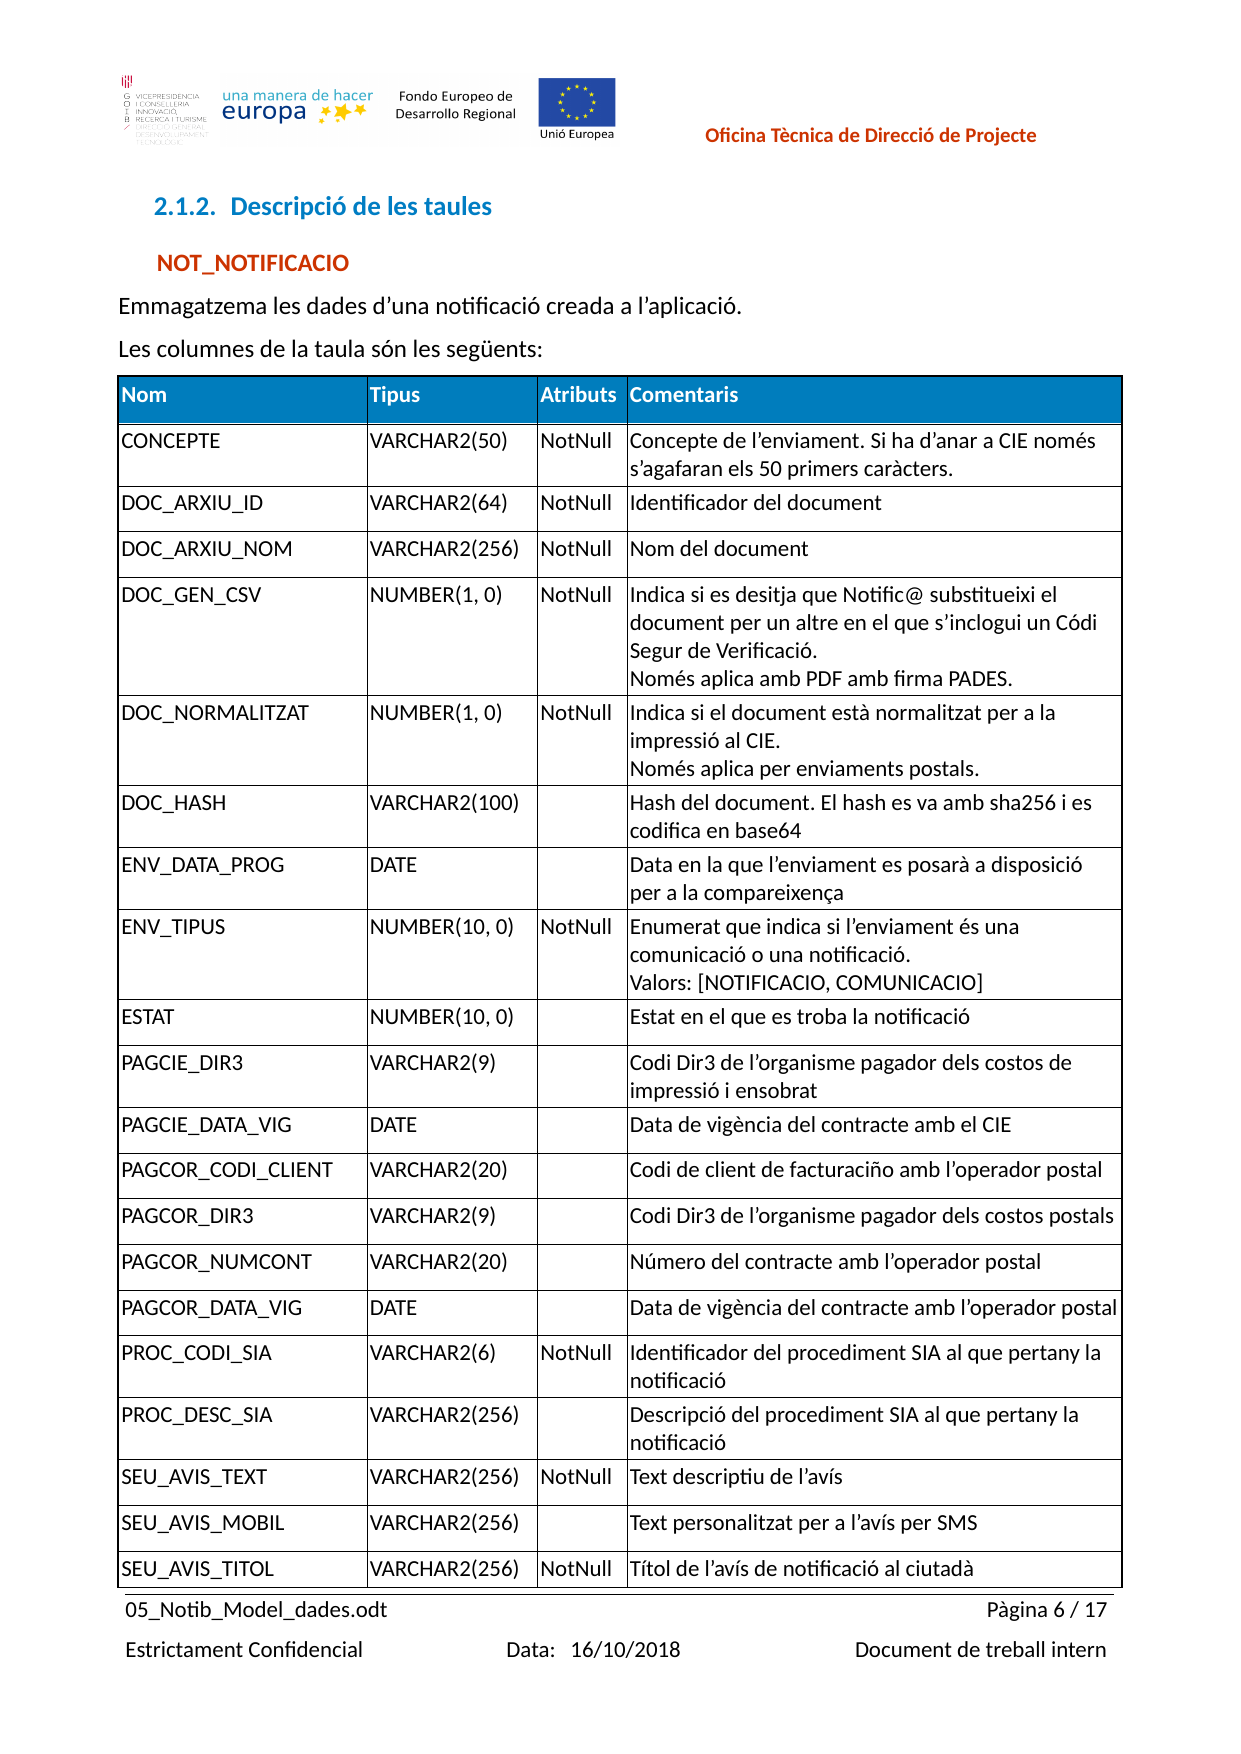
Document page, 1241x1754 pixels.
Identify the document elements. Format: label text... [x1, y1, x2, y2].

table_cell Indica si el document està normalitzat per a la impressió al CIE. Només aplica per enviaments postals. [628, 696, 1121, 785]
table_cell Nom del document [628, 532, 1121, 577]
table_cell Codi Dir3 de l’organisme pagador dels costos postals [628, 1199, 1121, 1244]
table_cell PROC_CODI_SIA [119, 1336, 367, 1397]
text Emmagatzema les dades d’una notificació creada a l’aplicació. [118, 291, 1122, 321]
table_cell Text descriptiu de l’avís [628, 1460, 1121, 1505]
table_cell Concepte de l’enviament. Si ha d’anar a CIE només s’agafaran els 50 primers caràcters. [628, 425, 1121, 486]
table_cell Títol de l’avís de notificació al ciutadà [628, 1552, 1121, 1587]
table_cell Enumerat que indica si l’enviament és una comunicació o una notificació. Valors: [NOTIFICACIO, COMUNICACIO] [628, 910, 1121, 999]
table_cell VARCHAR2(6) [368, 1336, 537, 1397]
table_cell DOC_HASH [119, 786, 367, 847]
table_cell NotNull [538, 487, 627, 531]
table_cell Data en la que l’enviament es posarà a disposició per a la compareixença [628, 848, 1121, 909]
table_cell NUMBER(10, 0) [368, 1000, 537, 1045]
table_header Nom [119, 377, 367, 423]
picture [118, 73, 213, 147]
table_cell Estat en el que es troba la notificació [628, 1000, 1121, 1045]
table_cell DATE [368, 1108, 537, 1152]
table_cell Codi Dir3 de l’organisme pagador dels costos de impressió i ensobrat [628, 1046, 1121, 1107]
table_cell NotNull [538, 578, 627, 695]
table_cell DOC_ARXIU_NOM [119, 532, 367, 577]
table_cell [538, 1046, 627, 1107]
table_cell Text personalitzat per a l’avís per SMS [628, 1506, 1121, 1551]
table_cell [538, 786, 627, 847]
text Les columnes de la taula són les següents: [118, 333, 1122, 363]
table_cell SEU_AVIS_MOBIL [119, 1506, 367, 1551]
table_cell Descripció del procediment SIA al que pertany la notificació [628, 1398, 1121, 1459]
table_cell DOC_GEN_CSV [119, 578, 367, 695]
table_cell PROC_DESC_SIA [119, 1398, 367, 1459]
subtitle Descripció de les taules [153, 189, 1122, 222]
table_cell DATE [368, 1291, 537, 1335]
picture [219, 73, 621, 147]
table_cell ENV_TIPUS [119, 910, 367, 999]
table_cell PAGCOR_DIR3 [119, 1199, 367, 1244]
table_cell Data de vigència del contracte amb el CIE [628, 1108, 1121, 1152]
table_cell Data de vigència del contracte amb l’operador postal [628, 1291, 1121, 1335]
table_cell [538, 1199, 627, 1244]
table_cell NUMBER(1, 0) [368, 578, 537, 695]
table_cell PAGCOR_CODI_CLIENT [119, 1154, 367, 1198]
table_cell VARCHAR2(256) [368, 1506, 537, 1551]
table_cell DATE [368, 848, 537, 909]
table_cell VARCHAR2(100) [368, 786, 537, 847]
table_cell Identificador del procediment SIA al que pertany la notificació [628, 1336, 1121, 1397]
table_cell VARCHAR2(9) [368, 1199, 537, 1244]
table_cell PAGCIE_DATA_VIG [119, 1108, 367, 1152]
table_cell VARCHAR2(256) [368, 1398, 537, 1459]
table_cell [538, 1154, 627, 1198]
table_cell VARCHAR2(20) [368, 1154, 537, 1198]
table_cell DOC_ARXIU_ID [119, 487, 367, 531]
table_cell [538, 1398, 627, 1459]
table_cell NotNull [538, 910, 627, 999]
table_cell [538, 1000, 627, 1045]
table_cell NotNull [538, 532, 627, 577]
table_cell ESTAT [119, 1000, 367, 1045]
table_cell VARCHAR2(20) [368, 1245, 537, 1289]
table_cell Hash del document. El hash es va amb sha256 i es codifica en base64 [628, 786, 1121, 847]
table_cell Codi de client de facturaciño amb l’operador postal [628, 1154, 1121, 1198]
table_cell [538, 1108, 627, 1152]
table_cell NUMBER(10, 0) [368, 910, 537, 999]
table_cell VARCHAR2(64) [368, 487, 537, 531]
table_cell PAGCOR_DATA_VIG [119, 1291, 367, 1335]
table_cell VARCHAR2(50) [368, 425, 537, 486]
table_cell [538, 848, 627, 909]
table_header Comentaris [628, 377, 1121, 423]
table_cell NotNull [538, 696, 627, 785]
table_cell NotNull [538, 425, 627, 486]
table_cell [538, 1245, 627, 1289]
table_cell NUMBER(1, 0) [368, 696, 537, 785]
table_cell VARCHAR2(256) [368, 532, 537, 577]
table_cell VARCHAR2(256) [368, 1460, 537, 1505]
table_cell NotNull [538, 1336, 627, 1397]
table_cell NotNull [538, 1552, 627, 1587]
table_cell NotNull [538, 1460, 627, 1505]
table_cell PAGCOR_NUMCONT [119, 1245, 367, 1289]
table_cell CONCEPTE [119, 425, 367, 486]
table_cell VARCHAR2(9) [368, 1046, 537, 1107]
table_cell Identificador del document [628, 487, 1121, 531]
table_cell DOC_NORMALITZAT [119, 696, 367, 785]
table_cell SEU_AVIS_TEXT [119, 1460, 367, 1505]
table_cell VARCHAR2(256) [368, 1552, 537, 1587]
table_header Tipus [368, 377, 537, 423]
table_cell [538, 1506, 627, 1551]
subtitle NOT_NOTIFICACIO [157, 247, 1122, 278]
table_header Atributs [538, 377, 627, 423]
table_cell ENV_DATA_PROG [119, 848, 367, 909]
table_cell PAGCIE_DIR3 [119, 1046, 367, 1107]
table_cell SEU_AVIS_TITOL [119, 1552, 367, 1587]
table_cell Indica si es desitja que Notific@ substitueixi el document per un altre en el que s’inclogui un Códi Segur de Verificació. Només aplica amb PDF amb firma PADES. [628, 578, 1121, 695]
table_cell [538, 1291, 627, 1335]
table_cell Número del contracte amb l’operador postal [628, 1245, 1121, 1289]
